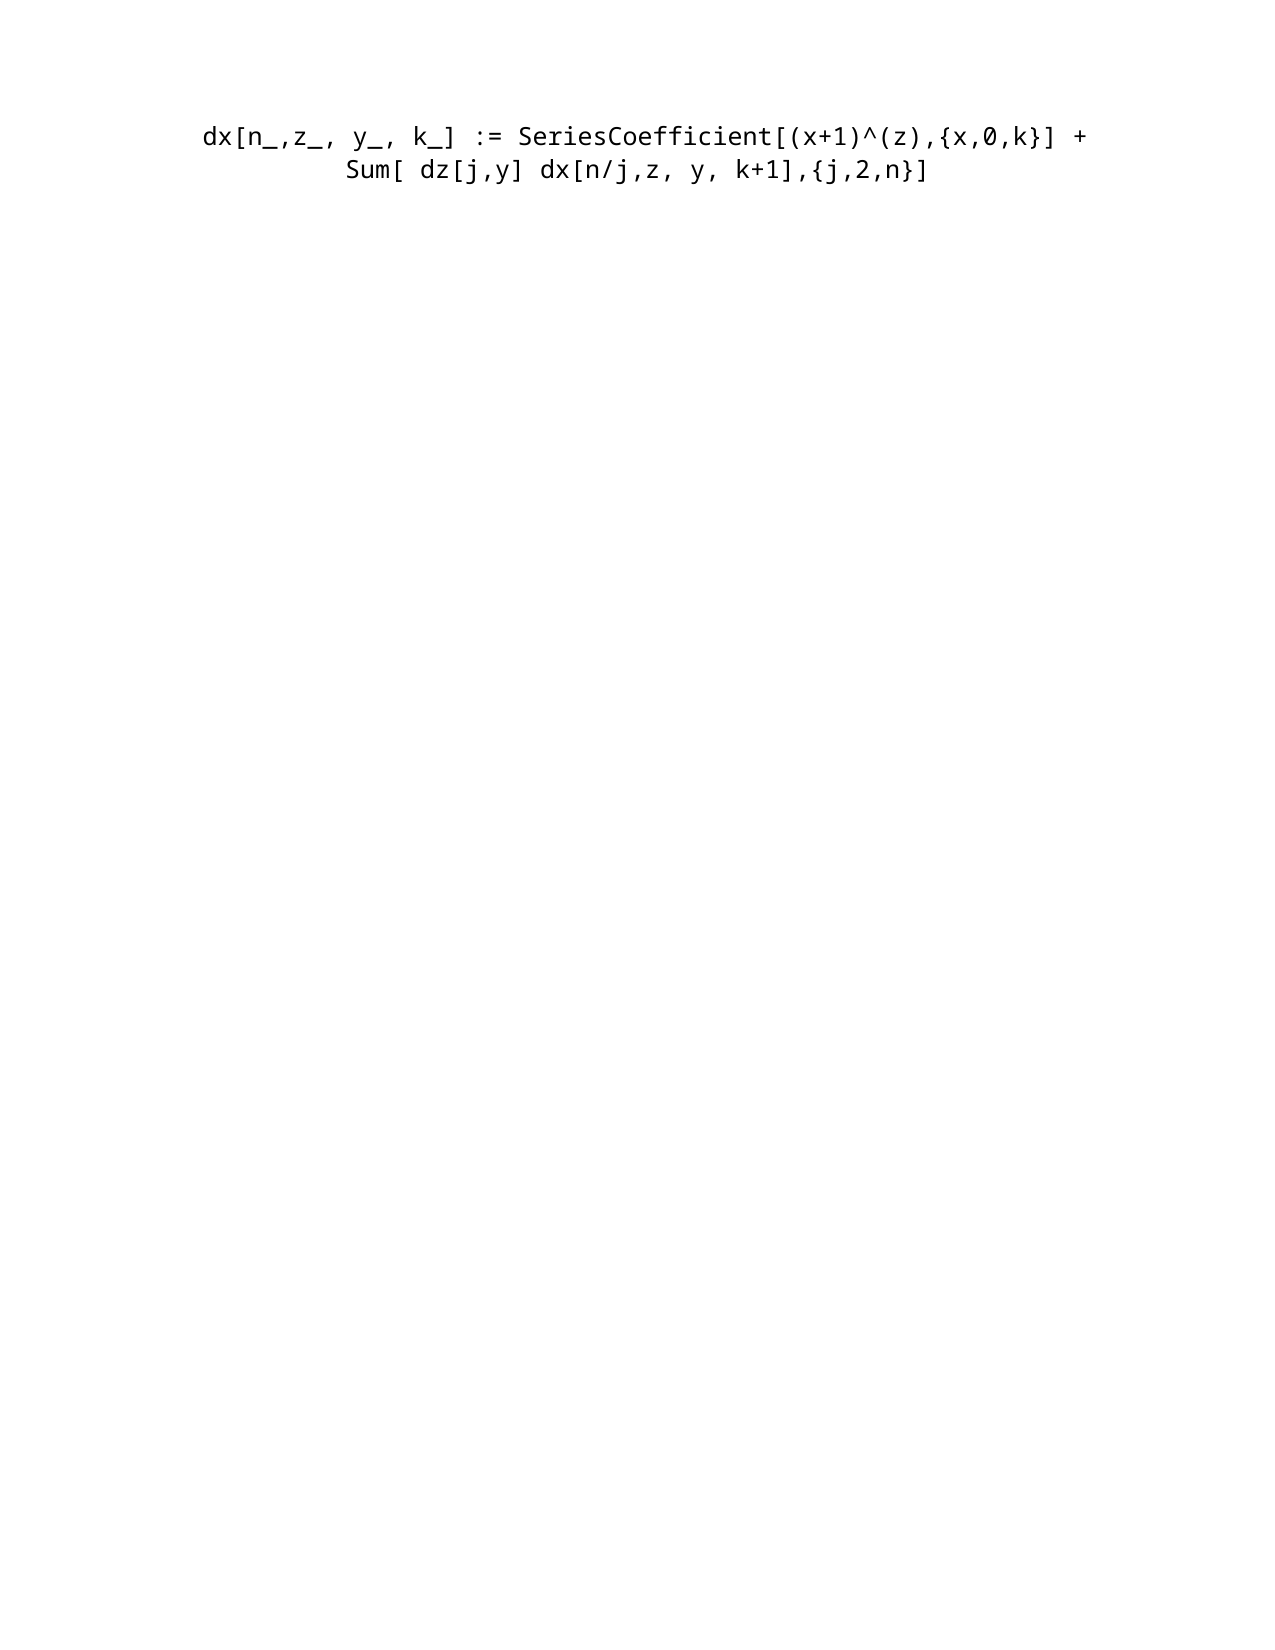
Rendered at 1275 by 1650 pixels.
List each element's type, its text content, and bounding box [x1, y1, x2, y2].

text dx[n_,z_, y_, k_] := SeriesCoefficient[(x+1)^(z),{x,0,k}] + Sum[ dz[j,y] dx[n/j,z, y, k+1],{j,2,n}] [118, 118, 1157, 186]
